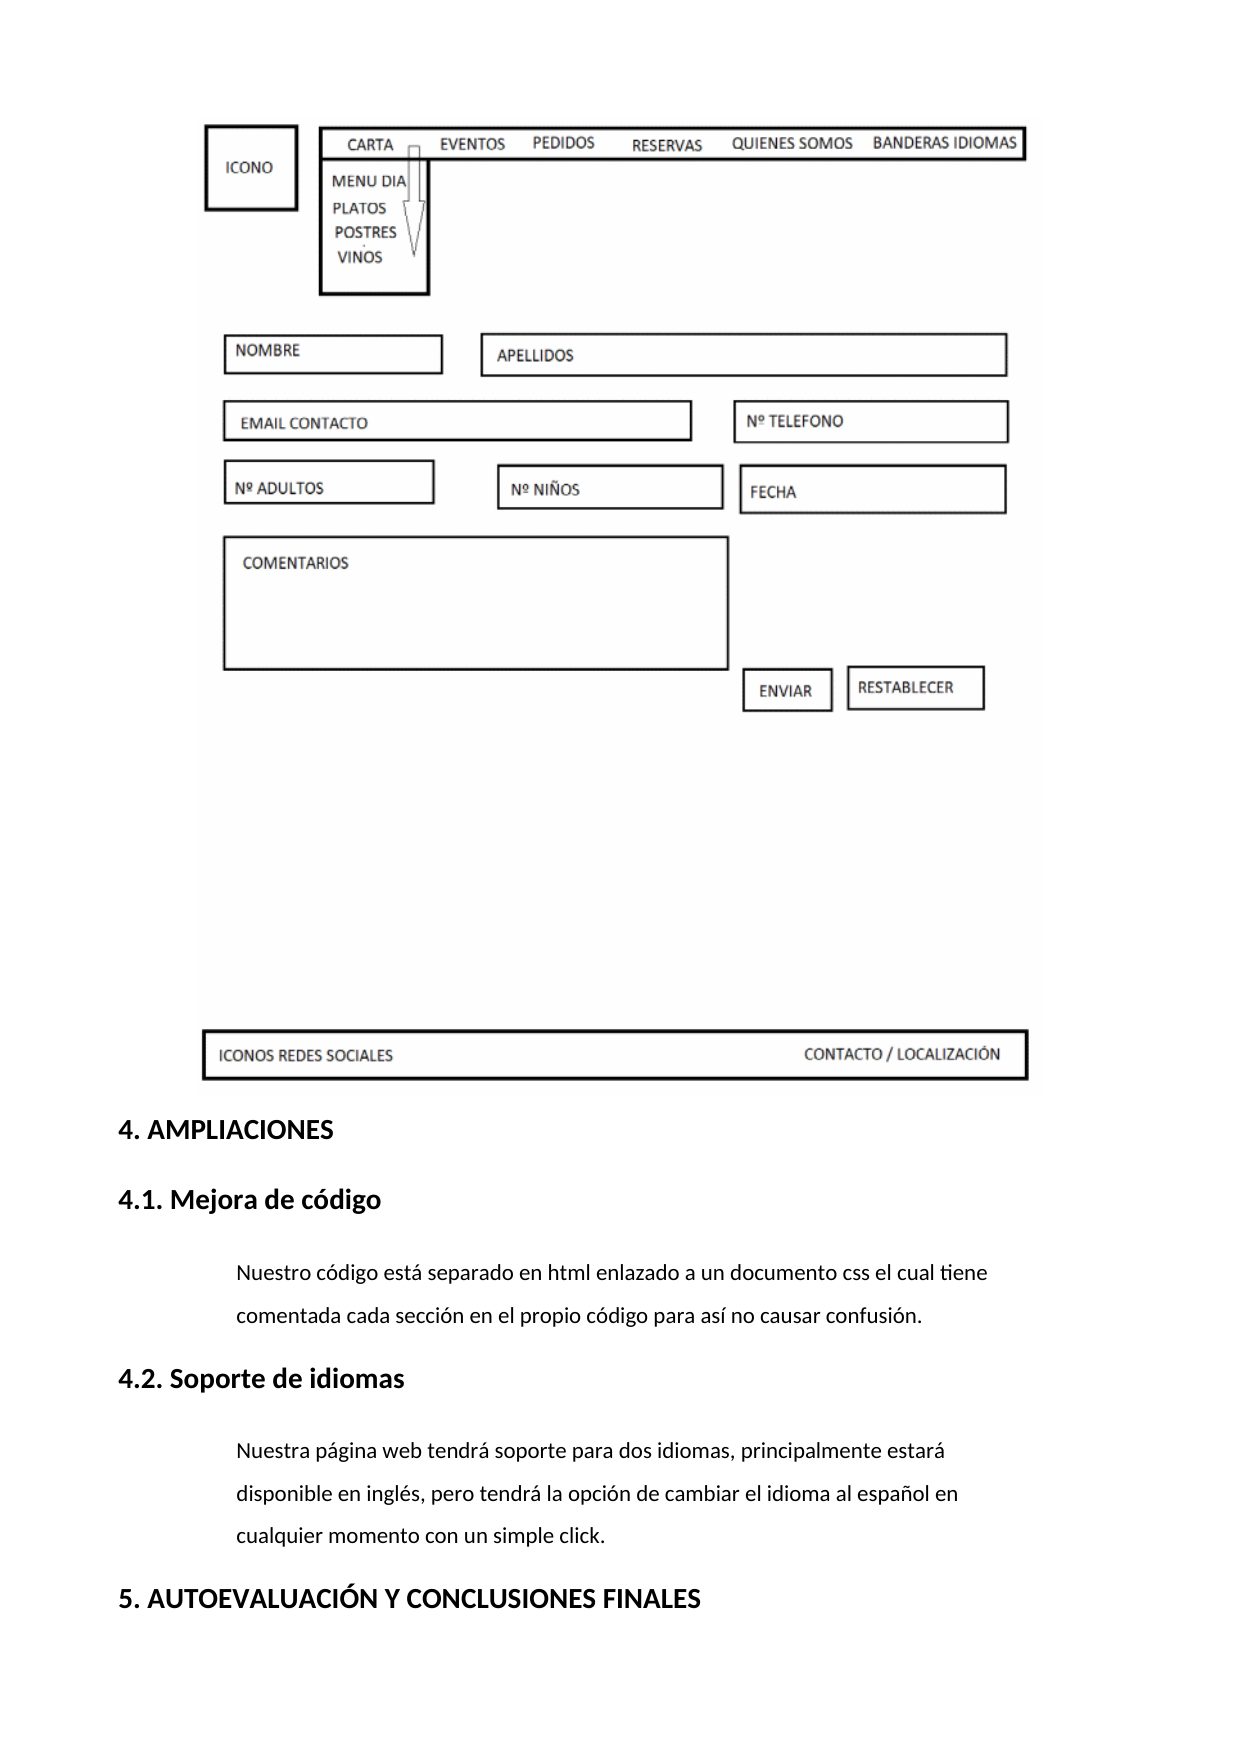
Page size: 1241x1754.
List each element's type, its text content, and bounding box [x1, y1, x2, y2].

text 5. AUTOEVALUACIÓN Y CONCLUSIONES FINALES [118, 1580, 1122, 1616]
text Nuestra página web tendrá soporte para dos idiomas, principalmente estará disponible en inglés, pero tendrá la opción de cambiar el idioma al español en cualquier momento con un simple click. [118, 1430, 1122, 1549]
text 4.2. Soporte de idiomas [118, 1360, 1122, 1395]
text 4. AMPLIACIONES [118, 1111, 1122, 1147]
text Nuestro código está separado en html enlazado a un documento css el cual tiene comentada cada sección en el propio código para así no causar confusión. [118, 1252, 1122, 1329]
text 4.1. Mejora de código [118, 1181, 1122, 1217]
